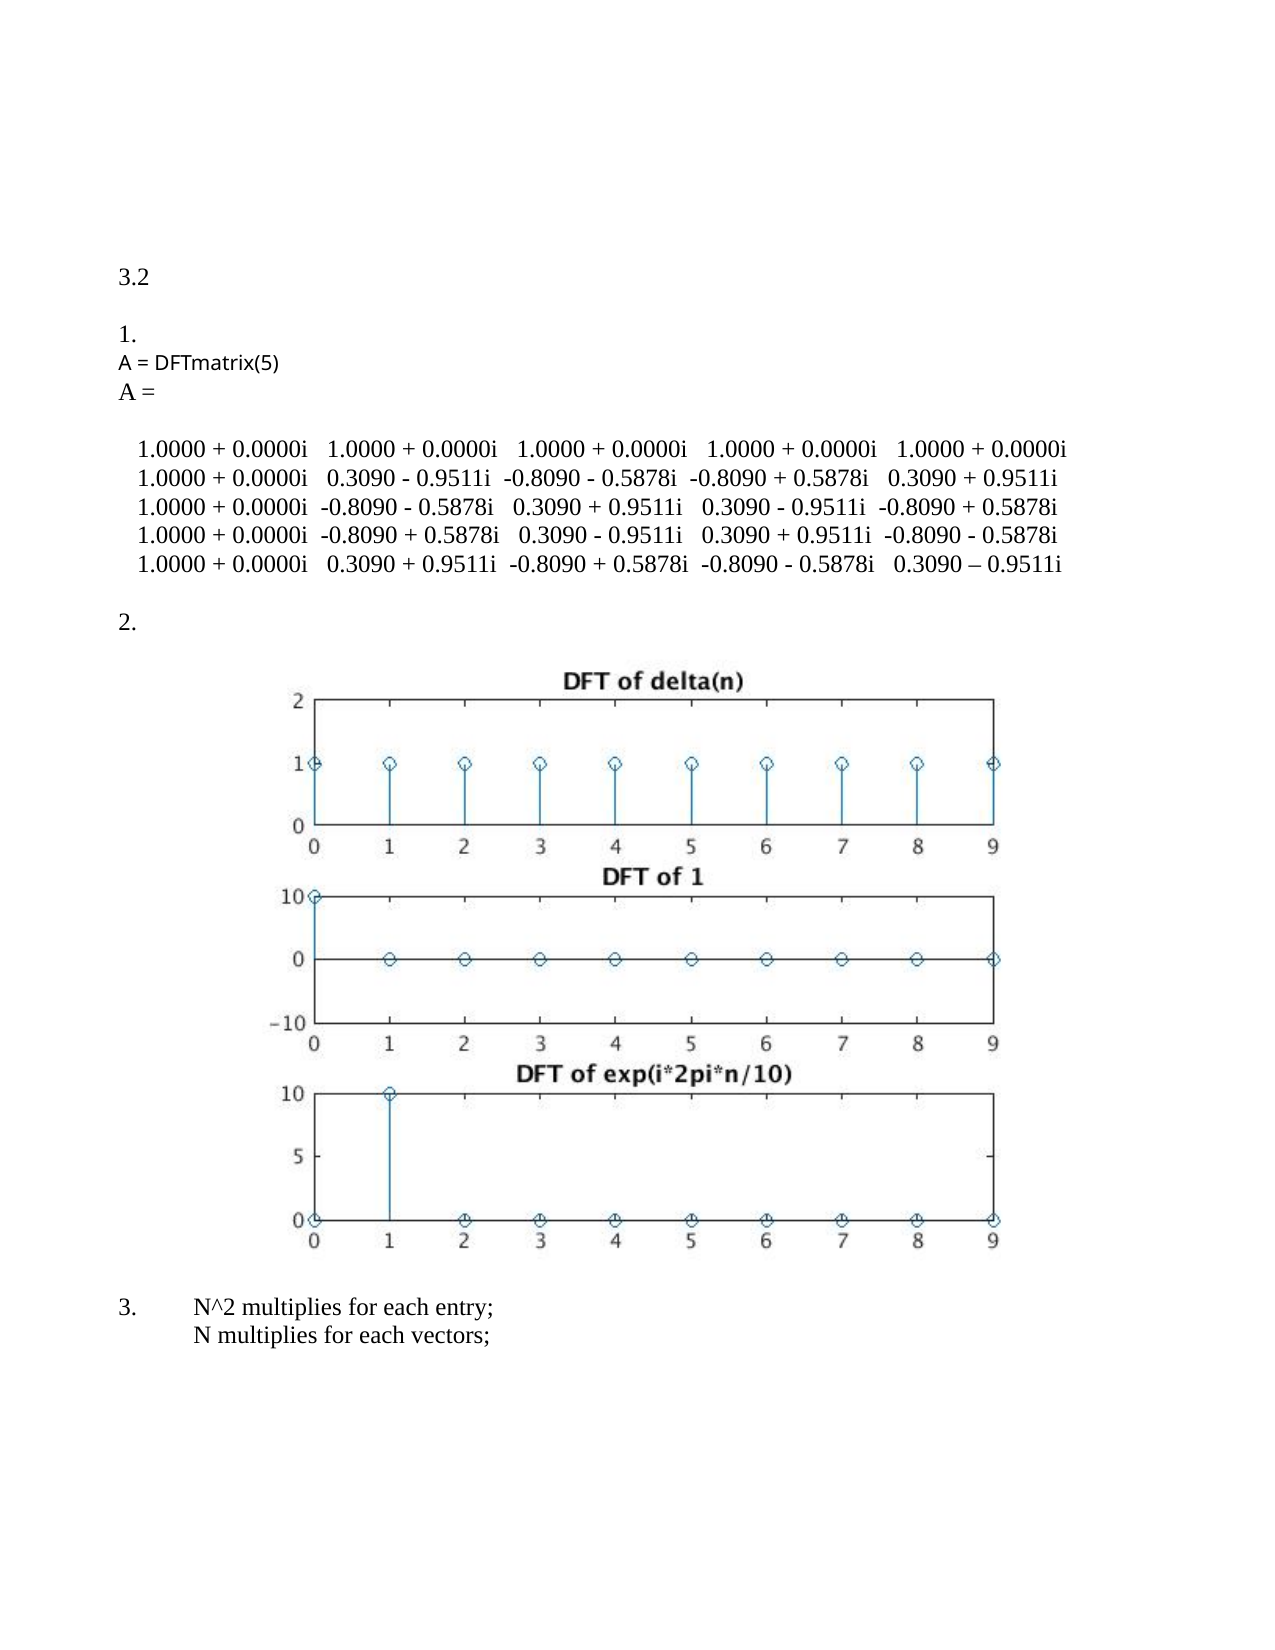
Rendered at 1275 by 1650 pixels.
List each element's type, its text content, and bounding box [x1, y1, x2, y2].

text N multiplies for each vectors; [118, 1320, 1157, 1349]
text 3. N^2 multiplies for each entry; [118, 635, 1157, 1320]
text 1.0000 + 0.0000i -0.8090 - 0.5878i 0.3090 + 0.9511i 0.3090 - 0.9511i -0.8090 + 0.5878i [118, 492, 1157, 520]
text 1.0000 + 0.0000i 1.0000 + 0.0000i 1.0000 + 0.0000i 1.0000 + 0.0000i 1.0000 + 0.0000i [118, 434, 1157, 463]
text 2. [118, 607, 1157, 635]
text 1. [118, 319, 1157, 348]
text 3.2 [118, 262, 1157, 291]
text 1.0000 + 0.0000i -0.8090 + 0.5878i 0.3090 - 0.9511i 0.3090 + 0.9511i -0.8090 - 0.5878i [118, 520, 1157, 549]
text A = DFTmatrix(5) [118, 348, 1157, 377]
text A = [118, 377, 1157, 405]
picture [200, 635, 1075, 1292]
text 1.0000 + 0.0000i 0.3090 + 0.9511i -0.8090 + 0.5878i -0.8090 - 0.5878i 0.3090 – 0.9511i [118, 549, 1157, 578]
text 1.0000 + 0.0000i 0.3090 - 0.9511i -0.8090 - 0.5878i -0.8090 + 0.5878i 0.3090 + 0.9511i [118, 463, 1157, 492]
